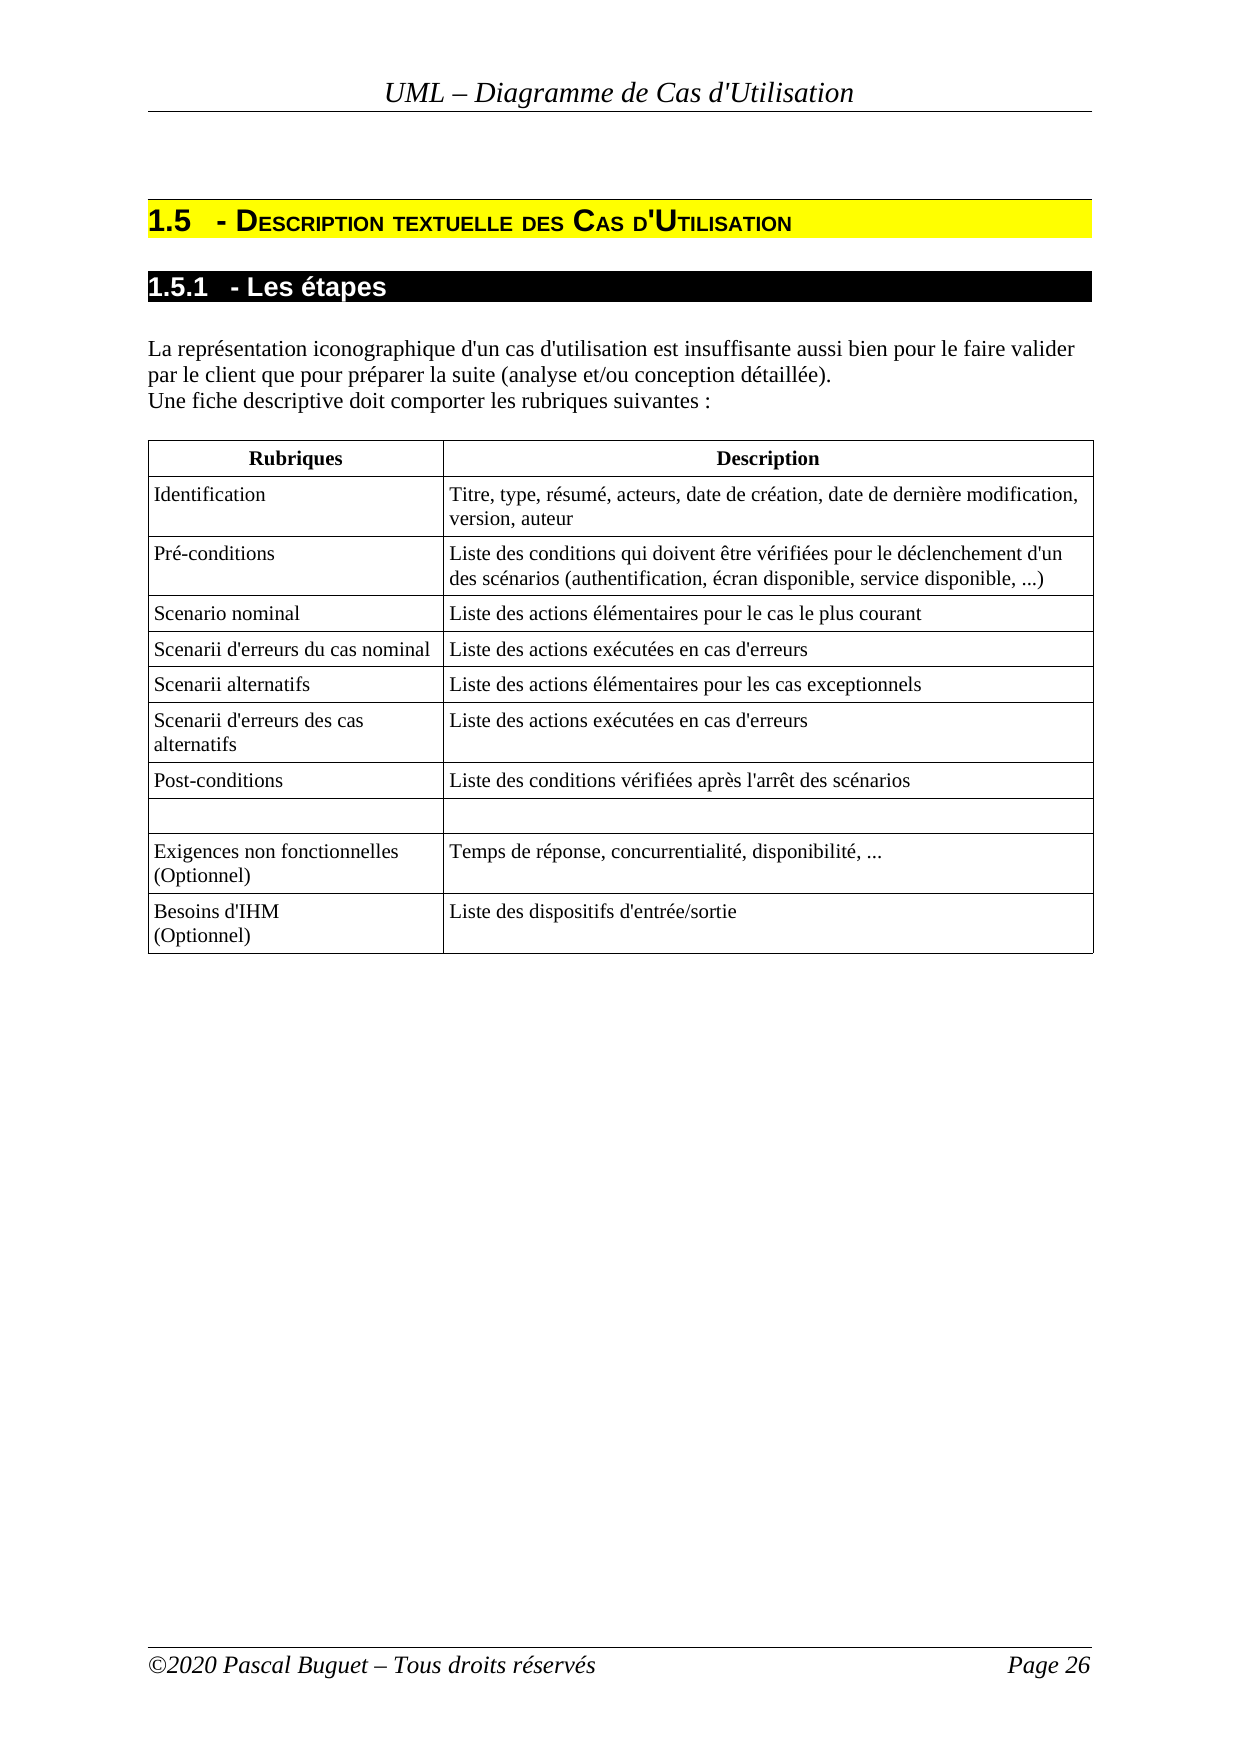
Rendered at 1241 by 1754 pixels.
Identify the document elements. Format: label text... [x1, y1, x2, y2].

table_cell Liste des actions exécutées en cas d'erreurs [444, 703, 1093, 762]
text La représentation iconographique d'un cas d'utilisation est insuffisante aussi bien pour le faire valider par le client que pour préparer la suite (analyse et/ou conception détaillée). [148, 335, 1092, 387]
table_cell Identification [149, 477, 443, 536]
table_cell Liste des dispositifs d'entrée/sortie [444, 894, 1093, 952]
table_cell Scenario nominal [149, 596, 443, 631]
table_cell Liste des conditions qui doivent être vérifiées pour le déclenchement d'un des scénarios (authentification, écran disponible, service disponible, ...) [444, 537, 1093, 595]
text Une fiche descriptive doit comporter les rubriques suivantes : [148, 387, 1092, 414]
table_cell Temps de réponse, concurrentialité, disponibilité, ... [444, 834, 1093, 893]
table_cell Liste des actions élémentaires pour les cas exceptionnels [444, 667, 1093, 702]
table_header Rubriques [149, 441, 443, 476]
table_header Description [444, 441, 1093, 476]
table_cell Exigences non fonctionnelles (Optionnel) [149, 834, 443, 893]
table_cell Scenarii alternatifs [149, 667, 443, 702]
table_cell Liste des actions élémentaires pour le cas le plus courant [444, 596, 1093, 631]
subtitle - Description textuelle des Cas d'Utilisation [148, 200, 1092, 238]
subtitle - Les étapes [148, 271, 1092, 302]
table_cell Titre, type, résumé, acteurs, date de création, date de dernière modification, version, auteur [444, 477, 1093, 536]
table_cell Liste des actions exécutées en cas d'erreurs [444, 632, 1093, 666]
table_cell [444, 799, 1093, 833]
table_cell Pré-conditions [149, 537, 443, 595]
table_cell Besoins d'IHM (Optionnel) [149, 894, 443, 952]
table_cell Scenarii d'erreurs du cas nominal [149, 632, 443, 666]
table_cell [149, 799, 443, 833]
table_cell Post-conditions [149, 763, 443, 797]
table_cell Scenarii d'erreurs des cas alternatifs [149, 703, 443, 762]
table_cell Liste des conditions vérifiées après l'arrêt des scénarios [444, 763, 1093, 797]
